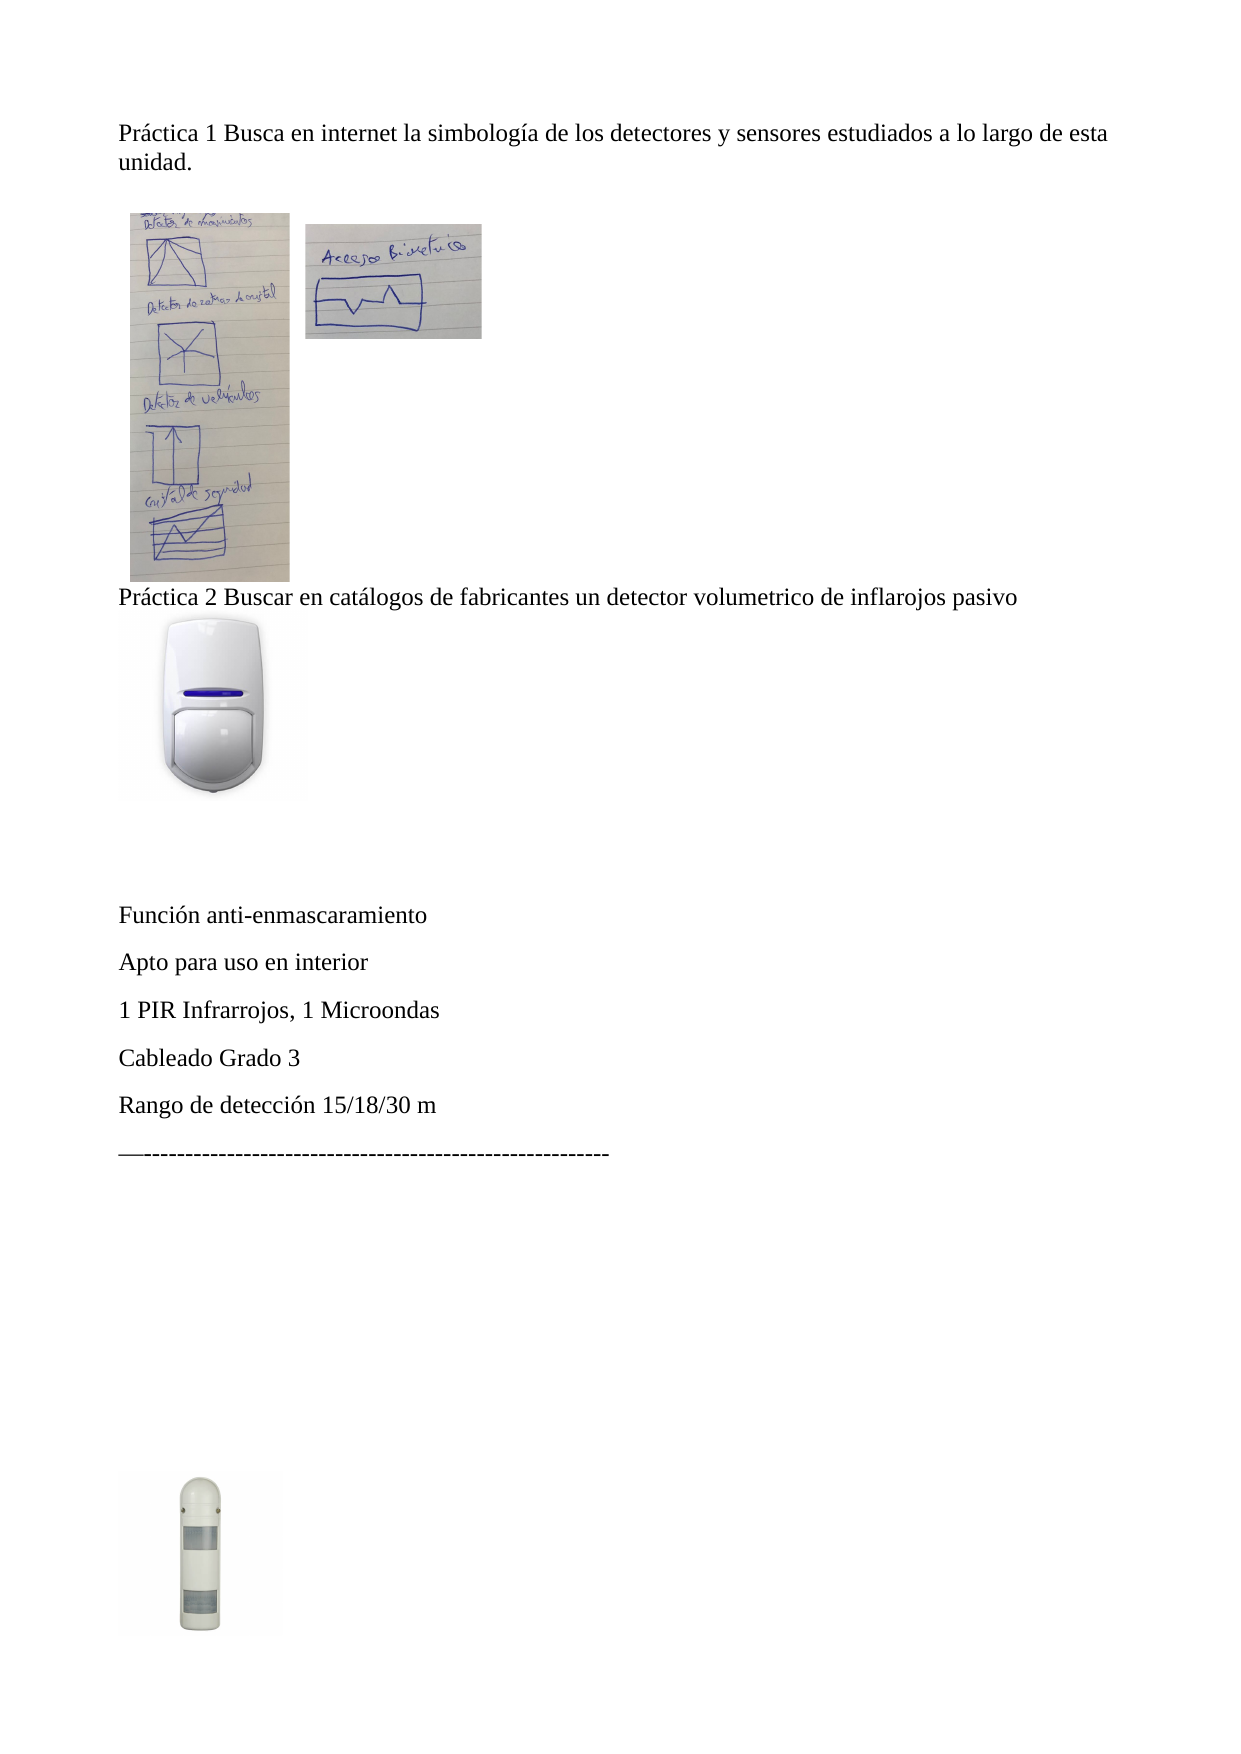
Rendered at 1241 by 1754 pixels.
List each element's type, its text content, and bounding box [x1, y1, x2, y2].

picture [305, 224, 425, 257]
text —-------------------------------------------------------- [118, 1138, 1122, 1167]
picture [118, 1471, 283, 1636]
text Rango de detección 15/18/30 m [118, 1090, 1122, 1119]
picture [118, 610, 308, 801]
text Práctica 1 Busca en internet la simbología de los detectores y sensores estudiados a lo largo de esta unidad. [118, 118, 1122, 176]
text Cableado Grado 3 [118, 1043, 1122, 1071]
text Apto para uso en interior [118, 947, 1122, 976]
text Práctica 2 Buscar en catálogos de fabricantes un detector volumetrico de inflarojos pasivo [118, 223, 1122, 611]
text Función anti-enmascaramiento [118, 900, 1122, 929]
text 1 PIR Infrarrojos, 1 Microondas [118, 995, 1122, 1024]
picture [130, 213, 214, 582]
